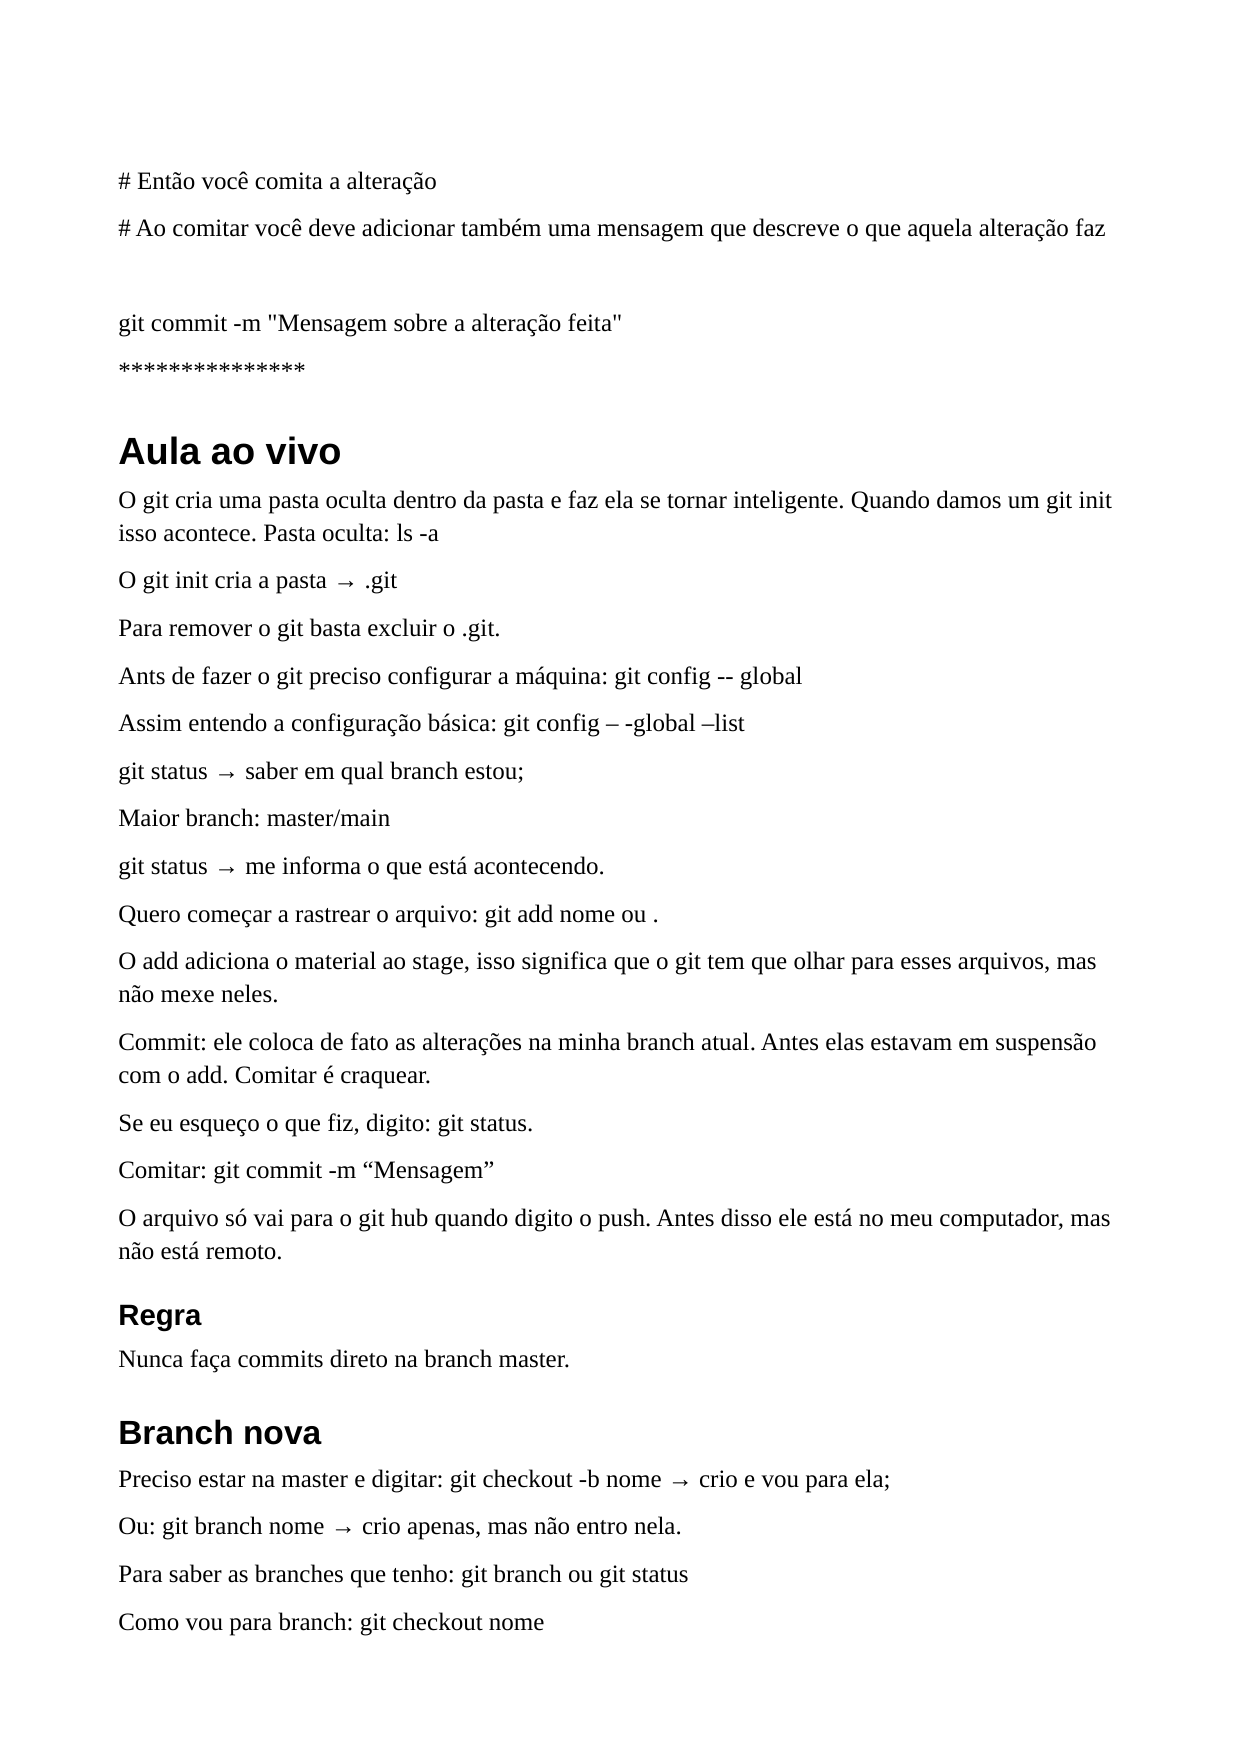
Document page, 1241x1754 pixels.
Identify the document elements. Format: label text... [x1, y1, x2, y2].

text Comitar: git commit -m “Mensagem” [118, 1155, 1122, 1184]
text Preciso estar na master e digitar: git checkout -b nome → crio e vou para ela; [118, 1464, 1122, 1493]
text O arquivo só vai para o git hub quando digito o push. Antes disso ele está no meu computador, mas não está remoto. [118, 1203, 1122, 1264]
text Como vou para branch: git checkout nome [118, 1607, 1122, 1635]
text Quero começar a rastrear o arquivo: git add nome ou . [118, 899, 1122, 927]
text Para saber as branches que tenho: git branch ou git status [118, 1559, 1122, 1588]
text O git cria uma pasta oculta dentro da pasta e faz ela se tornar inteligente. Quando damos um git init isso acontece. Pasta oculta: ls -a [118, 485, 1122, 547]
text *************** [118, 356, 1122, 385]
text Maior branch: master/main [118, 803, 1122, 832]
text Assim entendo a configuração básica: git config – -global –list [118, 708, 1122, 737]
text # Ao comitar você deve adicionar também uma mensagem que descreve o que aquela alteração faz [118, 213, 1122, 242]
text git status → me informa o que está acontecendo. [118, 851, 1122, 880]
text Nunca faça commits direto na branch master. [118, 1344, 1122, 1373]
text # Então você comita a alteração [118, 166, 1122, 194]
subtitle Branch nova [118, 1413, 1122, 1451]
subtitle Aula ao vivo [118, 429, 1122, 472]
text Para remover o git basta excluir o .git. [118, 613, 1122, 642]
text git commit -m "Mensagem sobre a alteração feita" [118, 308, 1122, 337]
text O git init cria a pasta → .git [118, 566, 1122, 594]
subtitle Regra [118, 1298, 1122, 1332]
text Ants de fazer o git preciso configurar a máquina: git config -- global [118, 661, 1122, 689]
text O add adiciona o material ao stage, isso significa que o git tem que olhar para esses arquivos, mas não mexe neles. [118, 946, 1122, 1008]
text git status → saber em qual branch estou; [118, 756, 1122, 785]
text Ou: git branch nome → crio apenas, mas não entro nela. [118, 1511, 1122, 1540]
text Se eu esqueço o que fiz, digito: git status. [118, 1108, 1122, 1136]
text Commit: ele coloca de fato as alterações na minha branch atual. Antes elas estavam em suspensão com o add. Comitar é craquear. [118, 1027, 1122, 1089]
